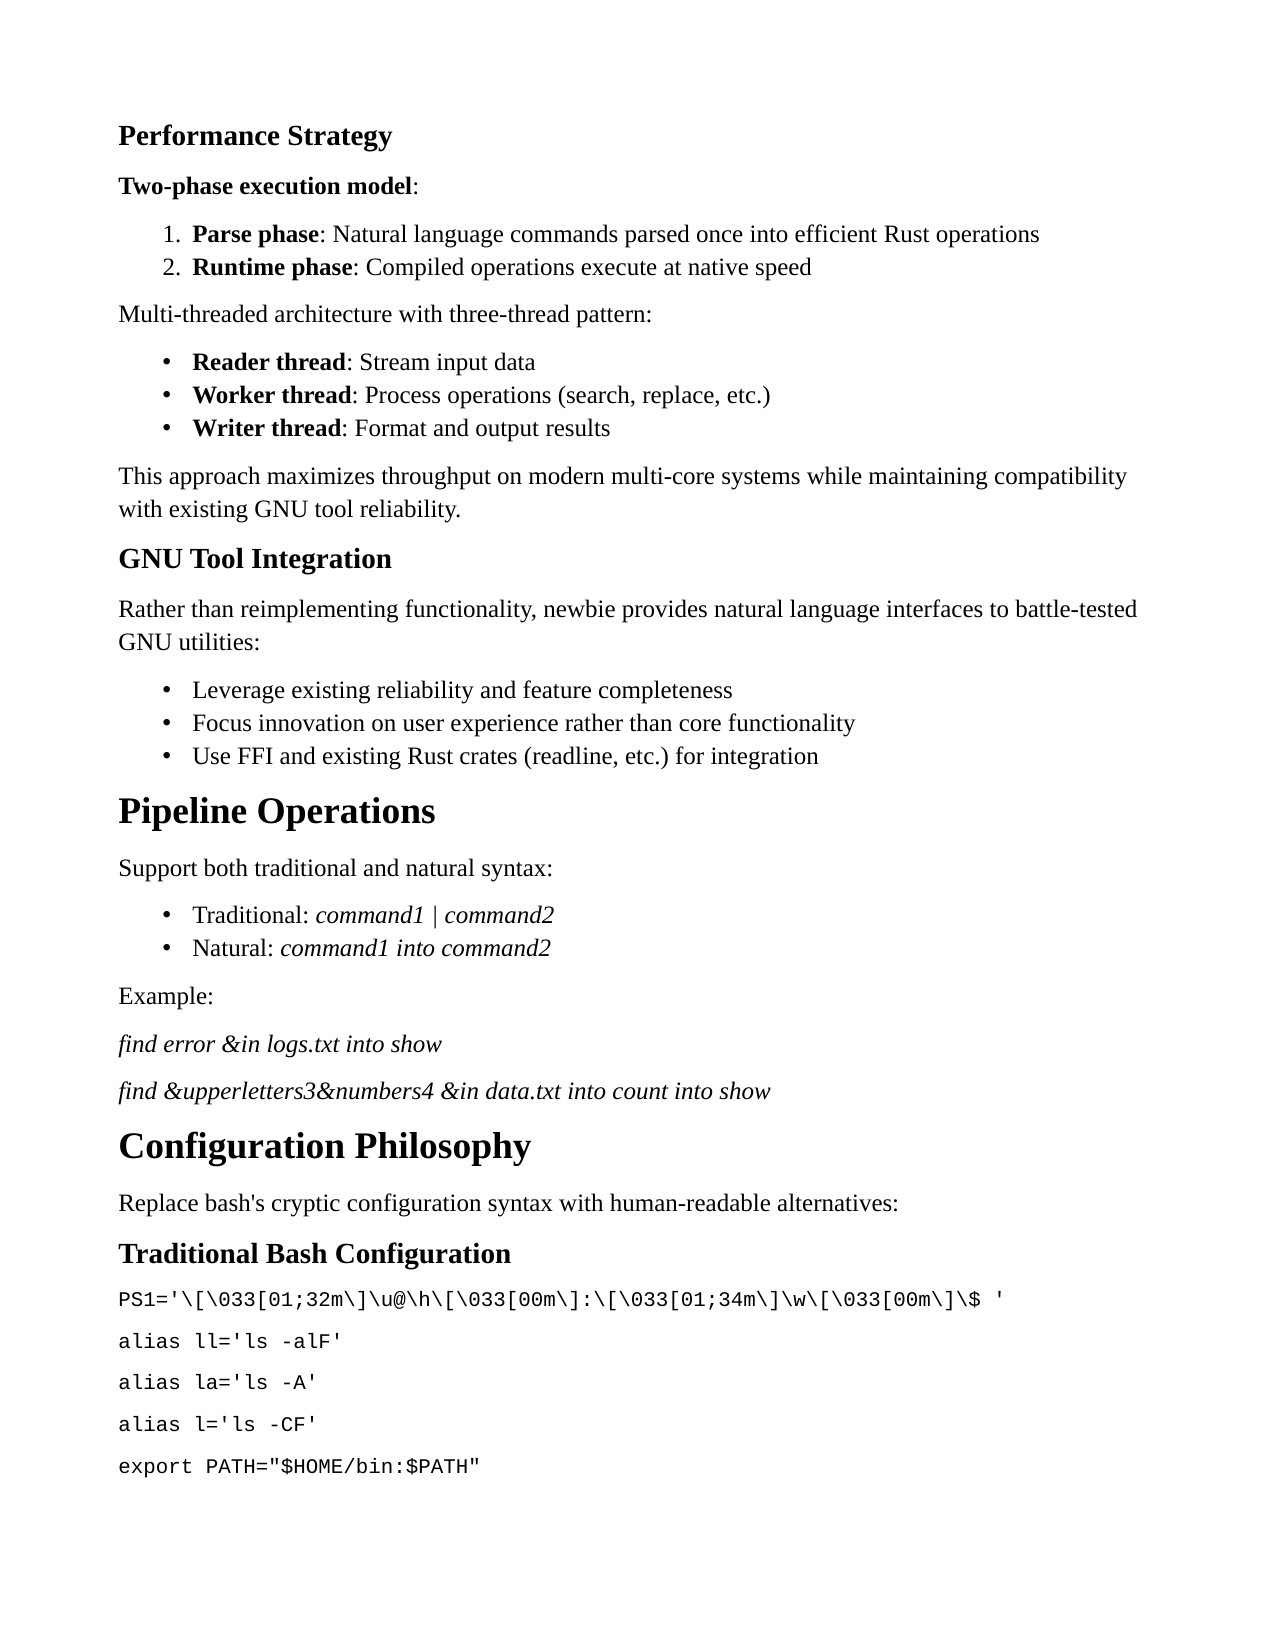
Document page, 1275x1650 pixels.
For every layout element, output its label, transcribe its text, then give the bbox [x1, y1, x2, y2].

text alias l='ls -CF' [118, 1414, 1157, 1438]
text export PATH="$HOME/bin:$PATH" [118, 1456, 1157, 1479]
list Leverage existing reliability and feature completeness [162, 675, 1157, 704]
text find &upperletters3&numbers4 &in data.txt into count into show [118, 1076, 1157, 1105]
text alias ll='ls -alF' [118, 1331, 1157, 1354]
list Focus innovation on user experience rather than core functionality [162, 708, 1157, 737]
list Parse phase: Natural language commands parsed once into efficient Rust operations [162, 219, 1157, 248]
subtitle Performance Strategy [118, 118, 1157, 152]
text Example: [118, 981, 1157, 1010]
list Runtime phase: Compiled operations execute at native speed [162, 252, 1157, 281]
subtitle GNU Tool Integration [118, 541, 1157, 575]
list Worker thread: Process operations (search, replace, etc.) [162, 380, 1157, 409]
text Replace bash's cryptic configuration syntax with human-readable alternatives: [118, 1188, 1157, 1217]
list Writer thread: Format and output results [162, 413, 1157, 442]
list Use FFI and existing Rust crates (readline, etc.) for integration [162, 741, 1157, 770]
text This approach maximizes throughput on modern multi-core systems while maintaining compatibility with existing GNU tool reliability. [118, 461, 1157, 522]
list Natural: command1 into command2 [162, 933, 1157, 962]
list Traditional: command1 | command2 [162, 901, 1157, 929]
text find error &in logs.txt into show [118, 1029, 1157, 1057]
text Multi-threaded architecture with three-thread pattern: [118, 299, 1157, 328]
subtitle Configuration Philosophy [118, 1124, 1157, 1167]
text alias la='ls -A' [118, 1372, 1157, 1396]
text Support both traditional and natural syntax: [118, 853, 1157, 882]
list Reader thread: Stream input data [162, 347, 1157, 376]
text PS1='\[\033[01;32m\]\u@\h\[\033[00m\]:\[\033[01;34m\]\w\[\033[00m\]\$ ' [118, 1289, 1157, 1312]
subtitle Pipeline Operations [118, 789, 1157, 832]
subtitle Traditional Bash Configuration [118, 1236, 1157, 1269]
text Two-phase execution model: [118, 171, 1157, 200]
text Rather than reimplementing functionality, newbie provides natural language interfaces to battle-tested GNU utilities: [118, 594, 1157, 656]
